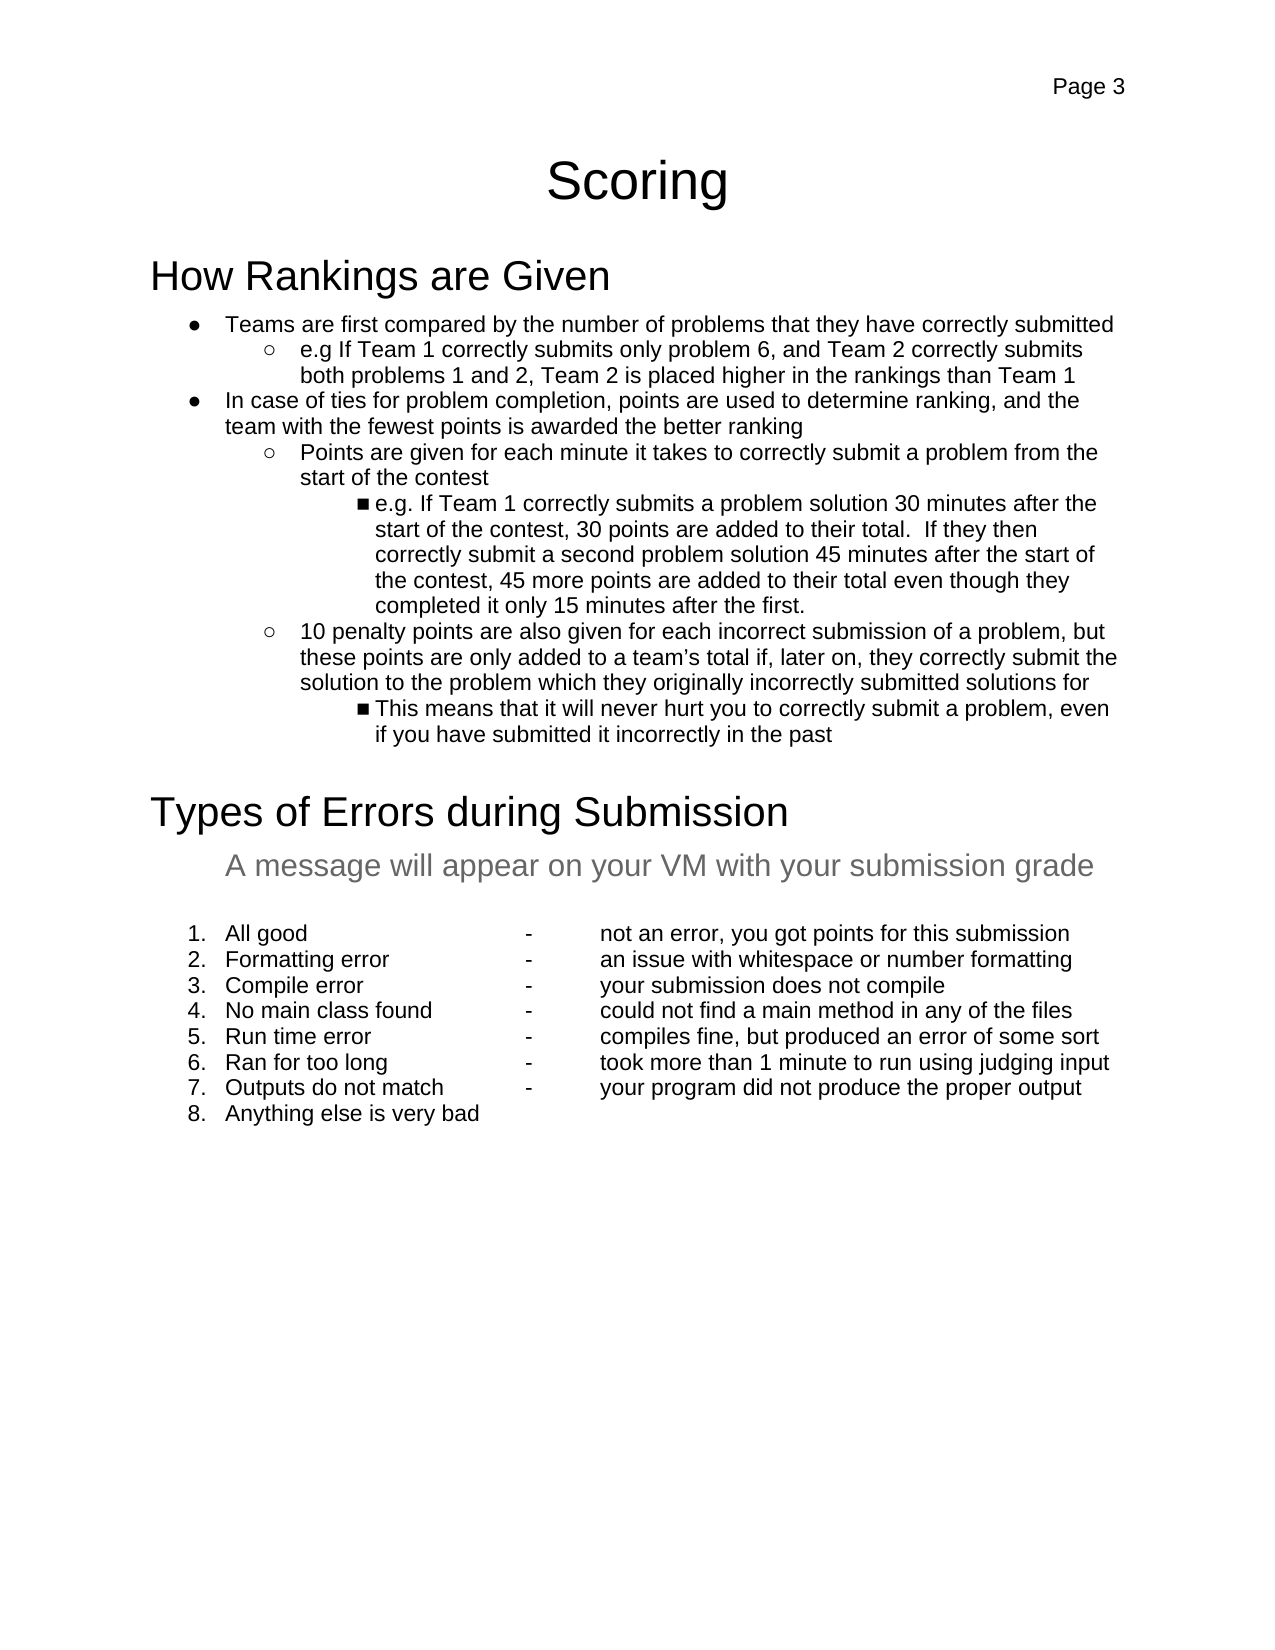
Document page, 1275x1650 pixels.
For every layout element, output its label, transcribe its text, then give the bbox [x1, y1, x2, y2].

list Formatting error - an issue with whitespace or number formatting [187, 947, 1125, 972]
list In case of ties for problem completion, points are used to determine ranking, and the team with the fewest points is awarded the better ranking [187, 388, 1125, 439]
subtitle How Rankings are Given [150, 252, 1125, 299]
list e.g. If Team 1 correctly submits a problem solution 30 minutes after the start of the contest, 30 points are added to their total. If they then correctly submit a second problem solution 45 minutes after the start of the contest, 45 more points are added to their total even though they completed it only 15 minutes after the first. [356, 491, 1125, 619]
list Teams are first compared by the number of problems that they have correctly submitted [187, 311, 1125, 337]
list This means that it will never hurt you to correctly submit a problem, even if you have submitted it incorrectly in the past [356, 696, 1125, 747]
list Run time error - compiles fine, but produced an error of some sort [187, 1023, 1125, 1049]
list Anything else is very bad [187, 1100, 1125, 1126]
list Compile error - your submission does not compile [187, 972, 1125, 998]
subtitle A message will appear on your VM with your submission grade [150, 848, 1125, 882]
list No main class found - could not find a main method in any of the files [187, 998, 1125, 1023]
list Outputs do not match - your program did not produce the proper output [187, 1075, 1125, 1100]
list Points are given for each minute it takes to correctly submit a problem from the start of the contest [262, 439, 1125, 491]
list All good - not an error, you got points for this submission [187, 921, 1125, 947]
list 10 penalty points are also given for each incorrect submission of a problem, but these points are only added to a team’s total if, later on, they correctly submit the solution to the problem which they originally incorrectly submitted solutions for [262, 619, 1125, 696]
subtitle Types of Errors during Submission [150, 788, 1125, 835]
list Ran for too long - took more than 1 minute to run using judging input [187, 1049, 1125, 1075]
list e.g If Team 1 correctly submits only problem 6, and Team 2 correctly submits both problems 1 and 2, Team 2 is placed higher in the rankings than Team 1 [262, 337, 1125, 388]
title Scoring [150, 150, 1125, 211]
